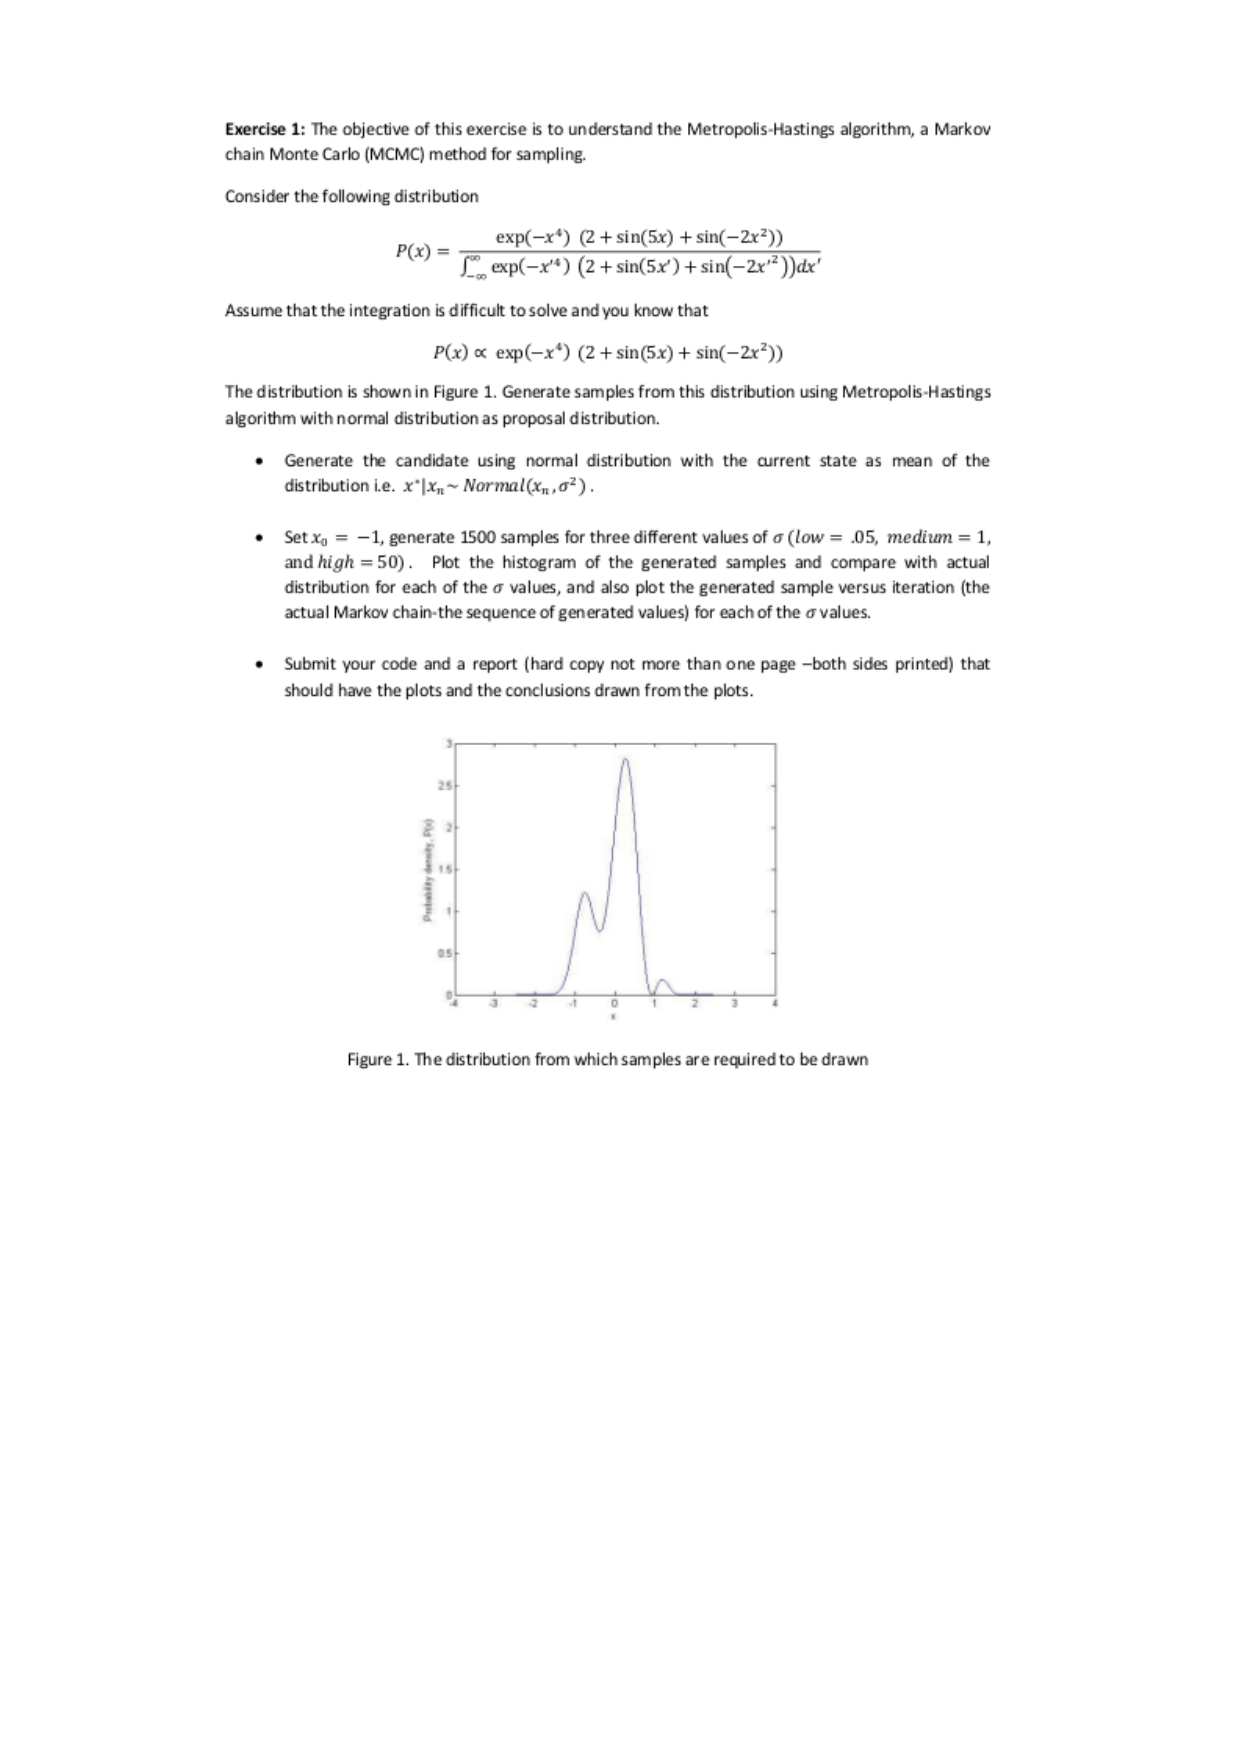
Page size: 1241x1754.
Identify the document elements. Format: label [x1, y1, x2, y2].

picture [216, 118, 1024, 1078]
